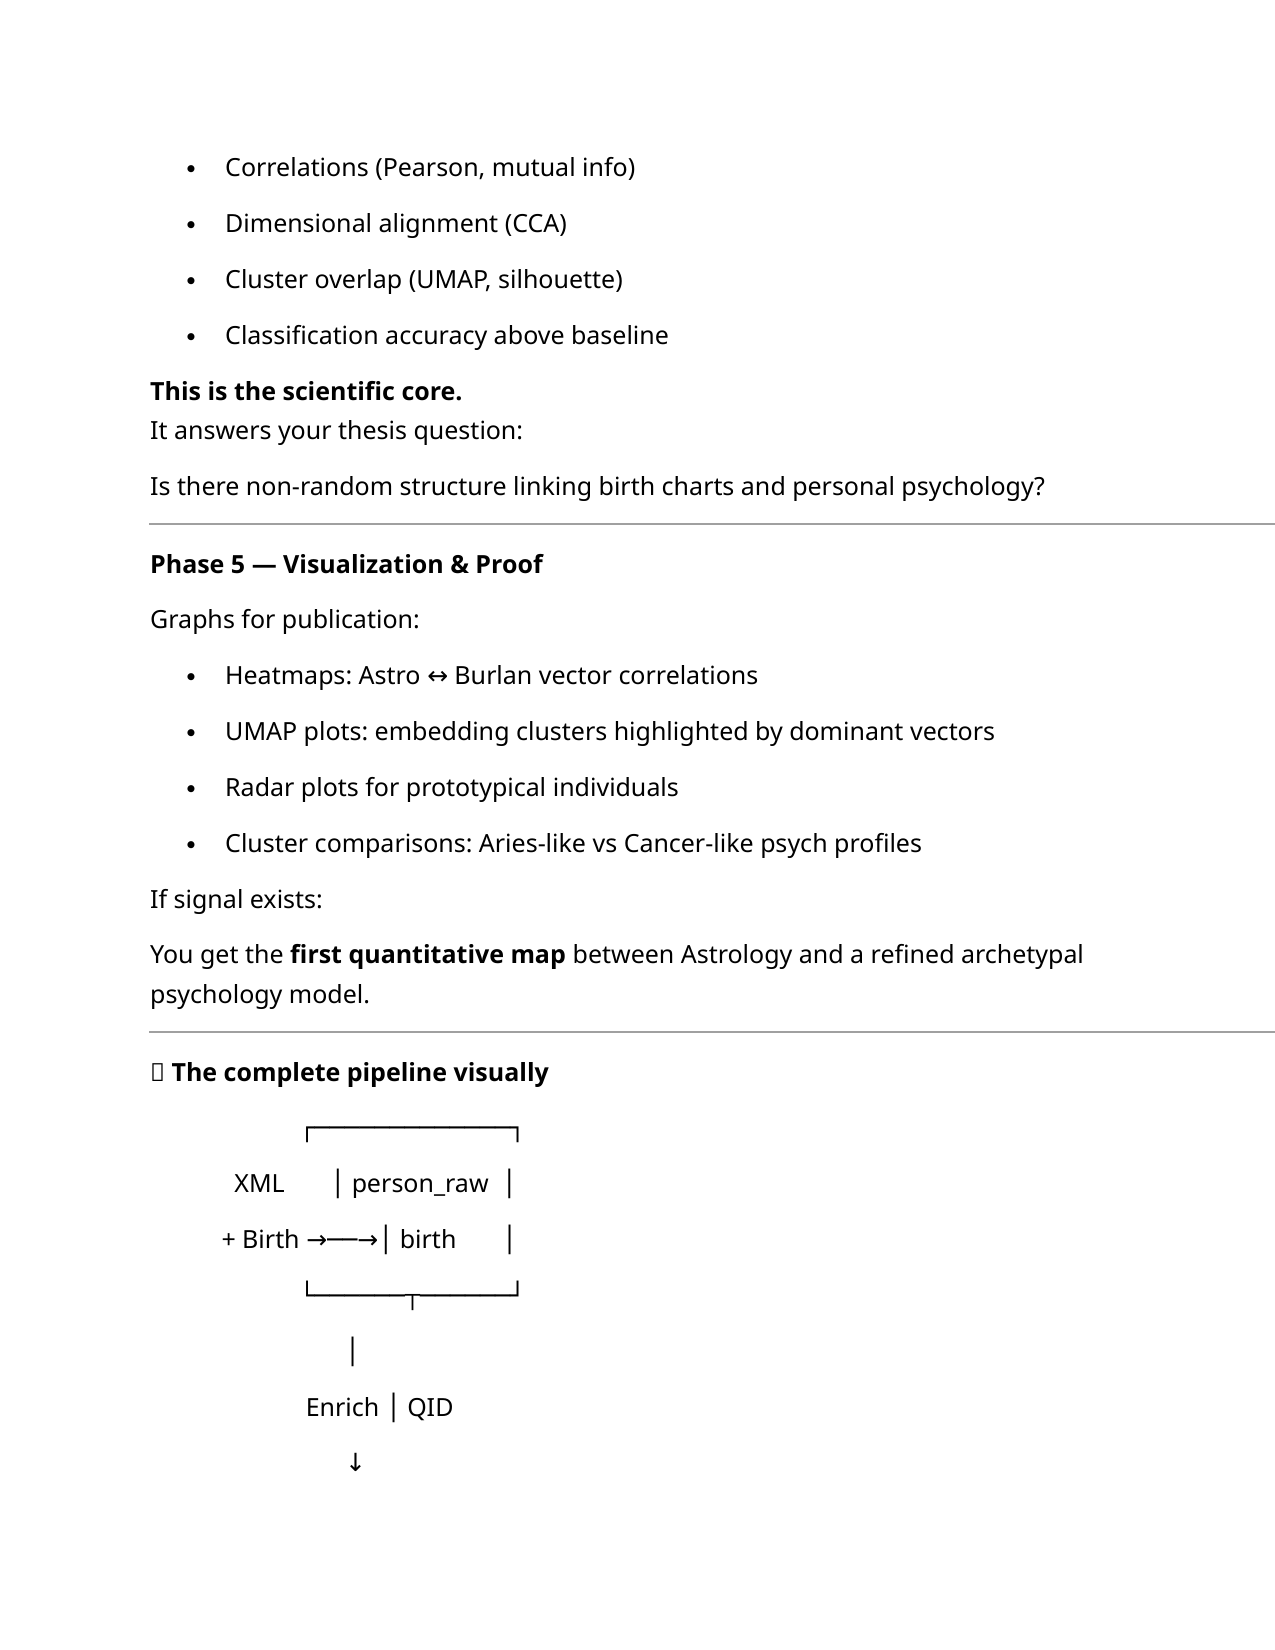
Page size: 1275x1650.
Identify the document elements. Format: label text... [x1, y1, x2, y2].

list Heatmaps: Astro ↔ Burlan vector correlations [187, 658, 1125, 692]
text Graphs for publication: [150, 602, 1125, 636]
list UMAP plots: embedding clusters highlighted by dominant vectors [187, 714, 1125, 748]
list Correlations (Pearson, mutual info) [187, 150, 1125, 184]
text ✅ The complete pipeline visually [150, 1054, 1125, 1088]
text Is there non-random structure linking birth charts and personal psychology? [150, 468, 1125, 502]
list Radar plots for prototypical individuals [187, 769, 1125, 804]
list Cluster overlap (UMAP, silhouette) [187, 262, 1125, 296]
text Phase 5 — Visualization & Proof [150, 546, 1125, 580]
text └──────┬──────┘ [150, 1277, 1125, 1312]
text This is the scientific core. It answers your thesis question: [150, 373, 1125, 447]
text Enrich │ QID [150, 1389, 1125, 1423]
list Cluster comparisons: Aries-like vs Cancer-like psych profiles [187, 825, 1125, 859]
list Dimensional alignment (CCA) [187, 206, 1125, 240]
text If signal exists: [150, 881, 1125, 915]
text + Birth →──→│ birth │ [150, 1222, 1125, 1256]
text ↓ [150, 1445, 1125, 1479]
text You get the first quantitative map between Astrology and a refined archetypal psychology model. [150, 937, 1125, 1010]
list Classification accuracy above baseline [187, 317, 1125, 352]
text XML │ person_raw │ [150, 1166, 1125, 1200]
text ┌─────────────┐ [150, 1110, 1125, 1144]
text │ [150, 1333, 1125, 1367]
